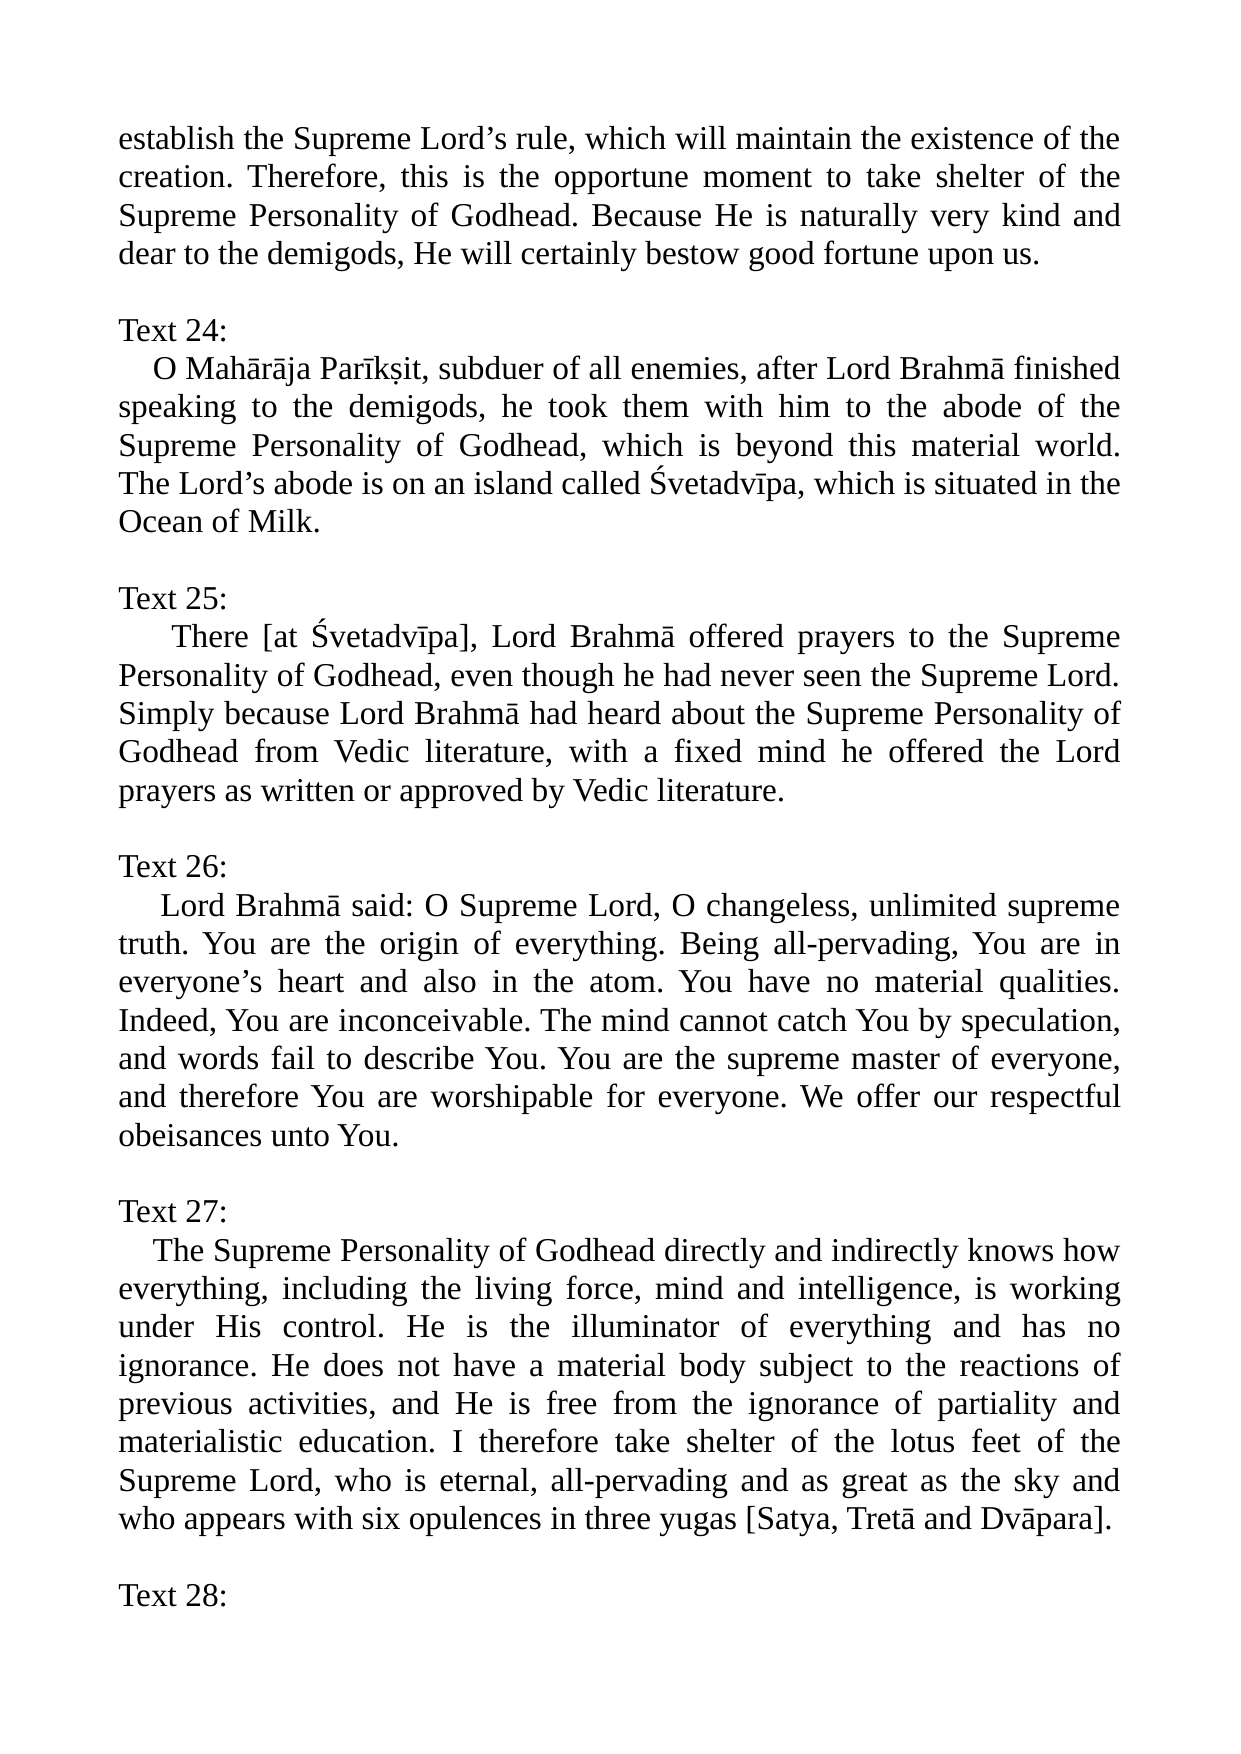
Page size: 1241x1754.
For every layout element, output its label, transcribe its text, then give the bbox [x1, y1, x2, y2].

text establish the Supreme Lord’s rule, which will maintain the existence of the creation. Therefore, this is the opportune moment to take shelter of the Supreme Personality of Godhead. Because He is naturally very kind and dear to the demigods, He will certainly bestow good fortune upon us. [118, 118, 1122, 271]
text Lord Brahmā said: O Supreme Lord, O changeless, unlimited supreme truth. You are the origin of everything. Being all-pervading, You are in everyone’s heart and also in the atom. You have no material qualities. Indeed, You are inconceivable. The mind cannot catch You by speculation, and words fail to describe You. You are the supreme master of everyone, and therefore You are worshipable for everyone. We offer our respectful obeisances unto You. [118, 885, 1122, 1153]
text Text 24: [118, 310, 1122, 348]
text Text 27: [118, 1191, 1122, 1230]
text The Supreme Personality of Godhead directly and indirectly knows how everything, including the living force, mind and intelligence, is working under His control. He is the illuminator of everything and has no ignorance. He does not have a material body subject to the reactions of previous activities, and He is free from the ignorance of partiality and materialistic education. I therefore take shelter of the lotus feet of the Supreme Lord, who is eternal, all-pervading and as great as the sky and who appears with six opulences in three yugas [Satya, Tretā and Dvāpara]. [118, 1230, 1122, 1536]
text Text 28: [118, 1575, 1122, 1613]
text Text 25: [118, 578, 1122, 616]
text Text 26: [118, 846, 1122, 885]
text O Mahārāja Parīkṣit, subduer of all enemies, after Lord Brahmā finished speaking to the demigods, he took them with him to the abode of the Supreme Personality of Godhead, which is beyond this material world. The Lord’s abode is on an island called Śvetadvīpa, which is situated in the Ocean of Milk. [118, 348, 1122, 540]
text There [at Śvetadvīpa], Lord Brahmā offered prayers to the Supreme Personality of Godhead, even though he had never seen the Supreme Lord. Simply because Lord Brahmā had heard about the Supreme Personality of Godhead from Vedic literature, with a fixed mind he offered the Lord prayers as written or approved by Vedic literature. [118, 616, 1122, 808]
